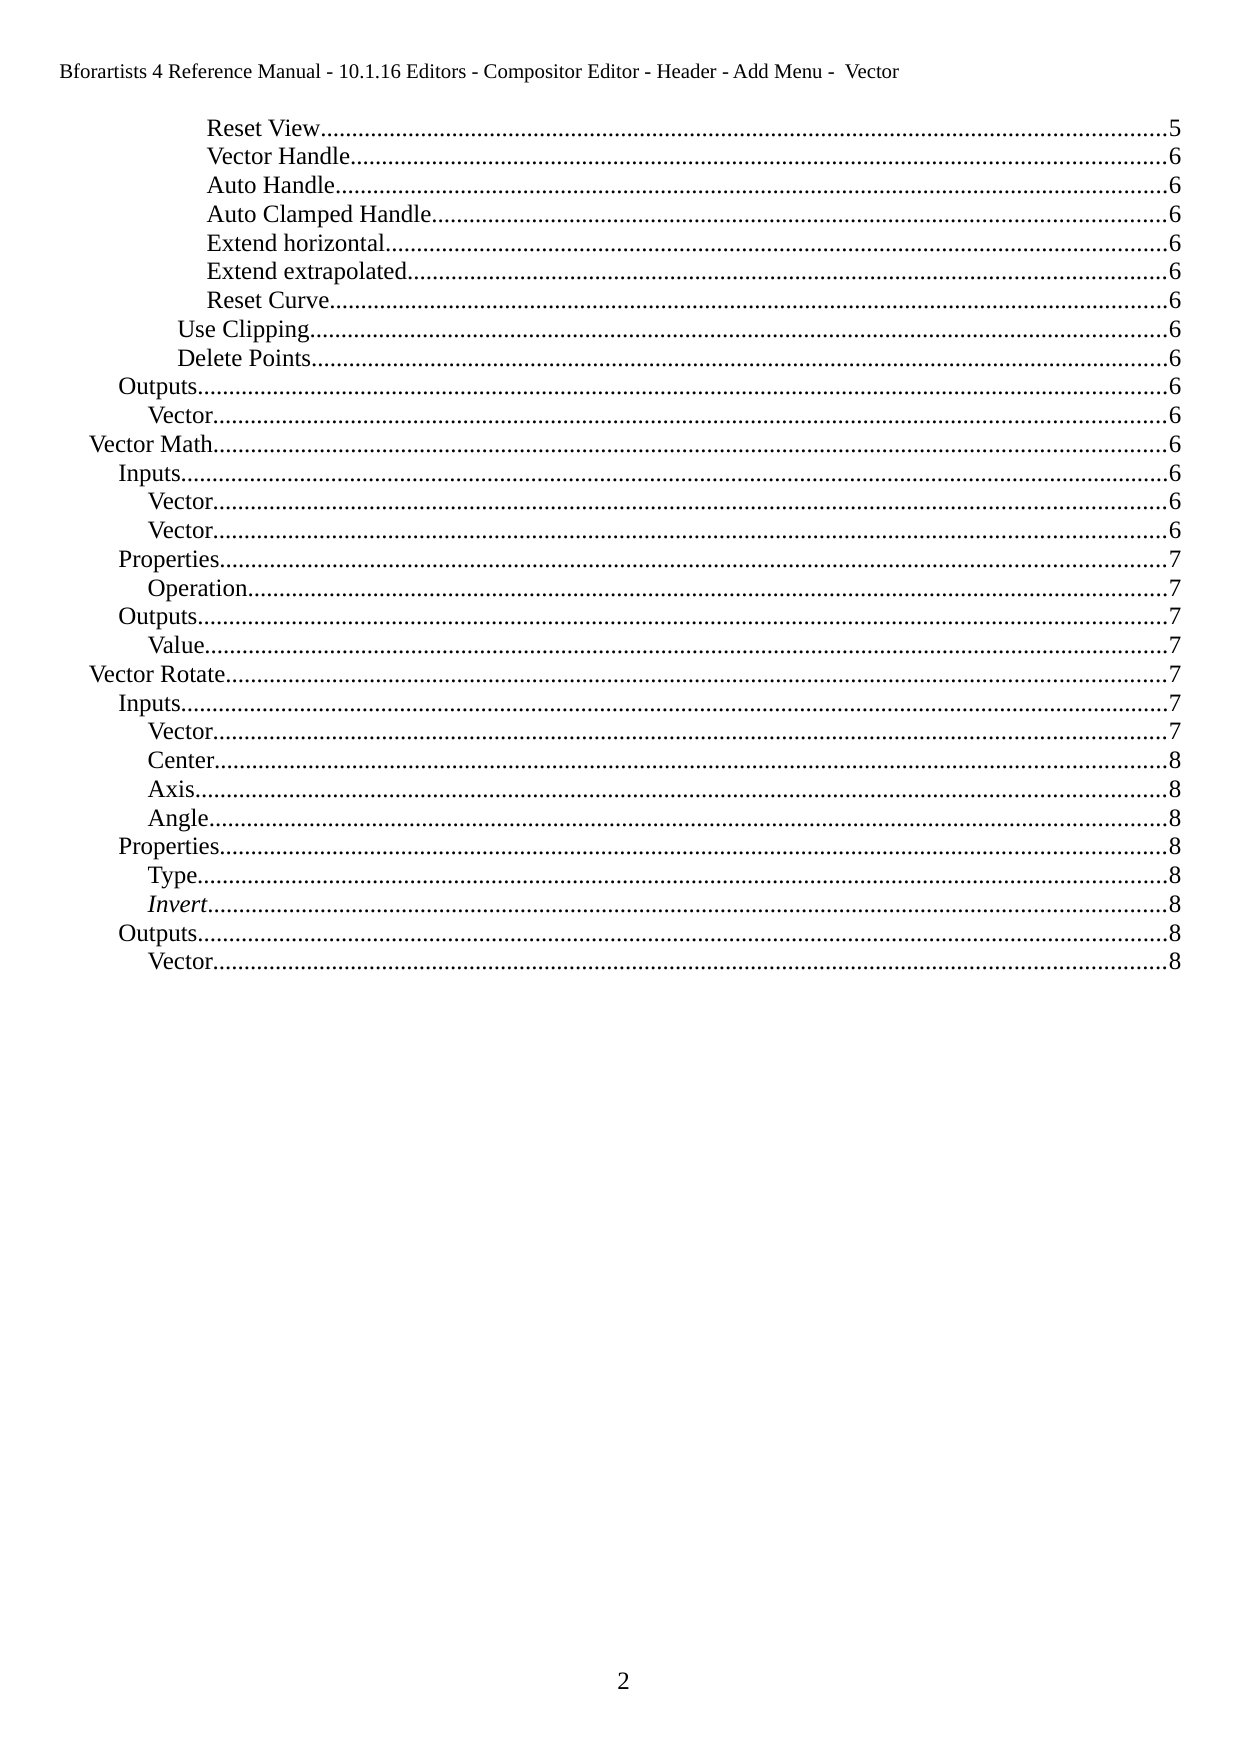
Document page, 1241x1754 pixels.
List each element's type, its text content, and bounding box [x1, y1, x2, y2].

text Value 7 [147, 630, 1181, 659]
text Vector 7 [147, 716, 1181, 745]
text Properties 8 [118, 831, 1181, 860]
text Inputs 6 [118, 458, 1181, 486]
text Operation 7 [147, 573, 1181, 601]
text Auto Handle 6 [206, 170, 1181, 199]
text Axis 8 [147, 774, 1181, 803]
text Reset Curve 6 [206, 285, 1181, 314]
text Outputs 8 [118, 918, 1181, 946]
text Outputs 7 [118, 601, 1181, 630]
text Center 8 [147, 745, 1181, 774]
text Vector 6 [147, 515, 1181, 544]
text Outputs 6 [118, 371, 1181, 400]
text Angle 8 [147, 803, 1181, 831]
text Vector 6 [147, 486, 1181, 515]
text Auto Clamped Handle 6 [206, 199, 1181, 228]
text Extend horizontal 6 [206, 228, 1181, 256]
text Vector 8 [147, 946, 1181, 975]
text Use Clipping 6 [177, 314, 1181, 343]
text Type 8 [147, 860, 1181, 889]
text Properties 7 [118, 544, 1181, 573]
text Delete Points 6 [177, 343, 1181, 371]
text Vector Math 6 [88, 429, 1181, 458]
text Vector Rotate 7 [88, 659, 1181, 688]
text Invert 8 [147, 889, 1181, 918]
text Extend extrapolated 6 [206, 256, 1181, 285]
text Vector Handle 6 [206, 141, 1181, 170]
text Inputs 7 [118, 688, 1181, 716]
text Reset View 5 [206, 113, 1181, 141]
text Vector 6 [147, 400, 1181, 429]
